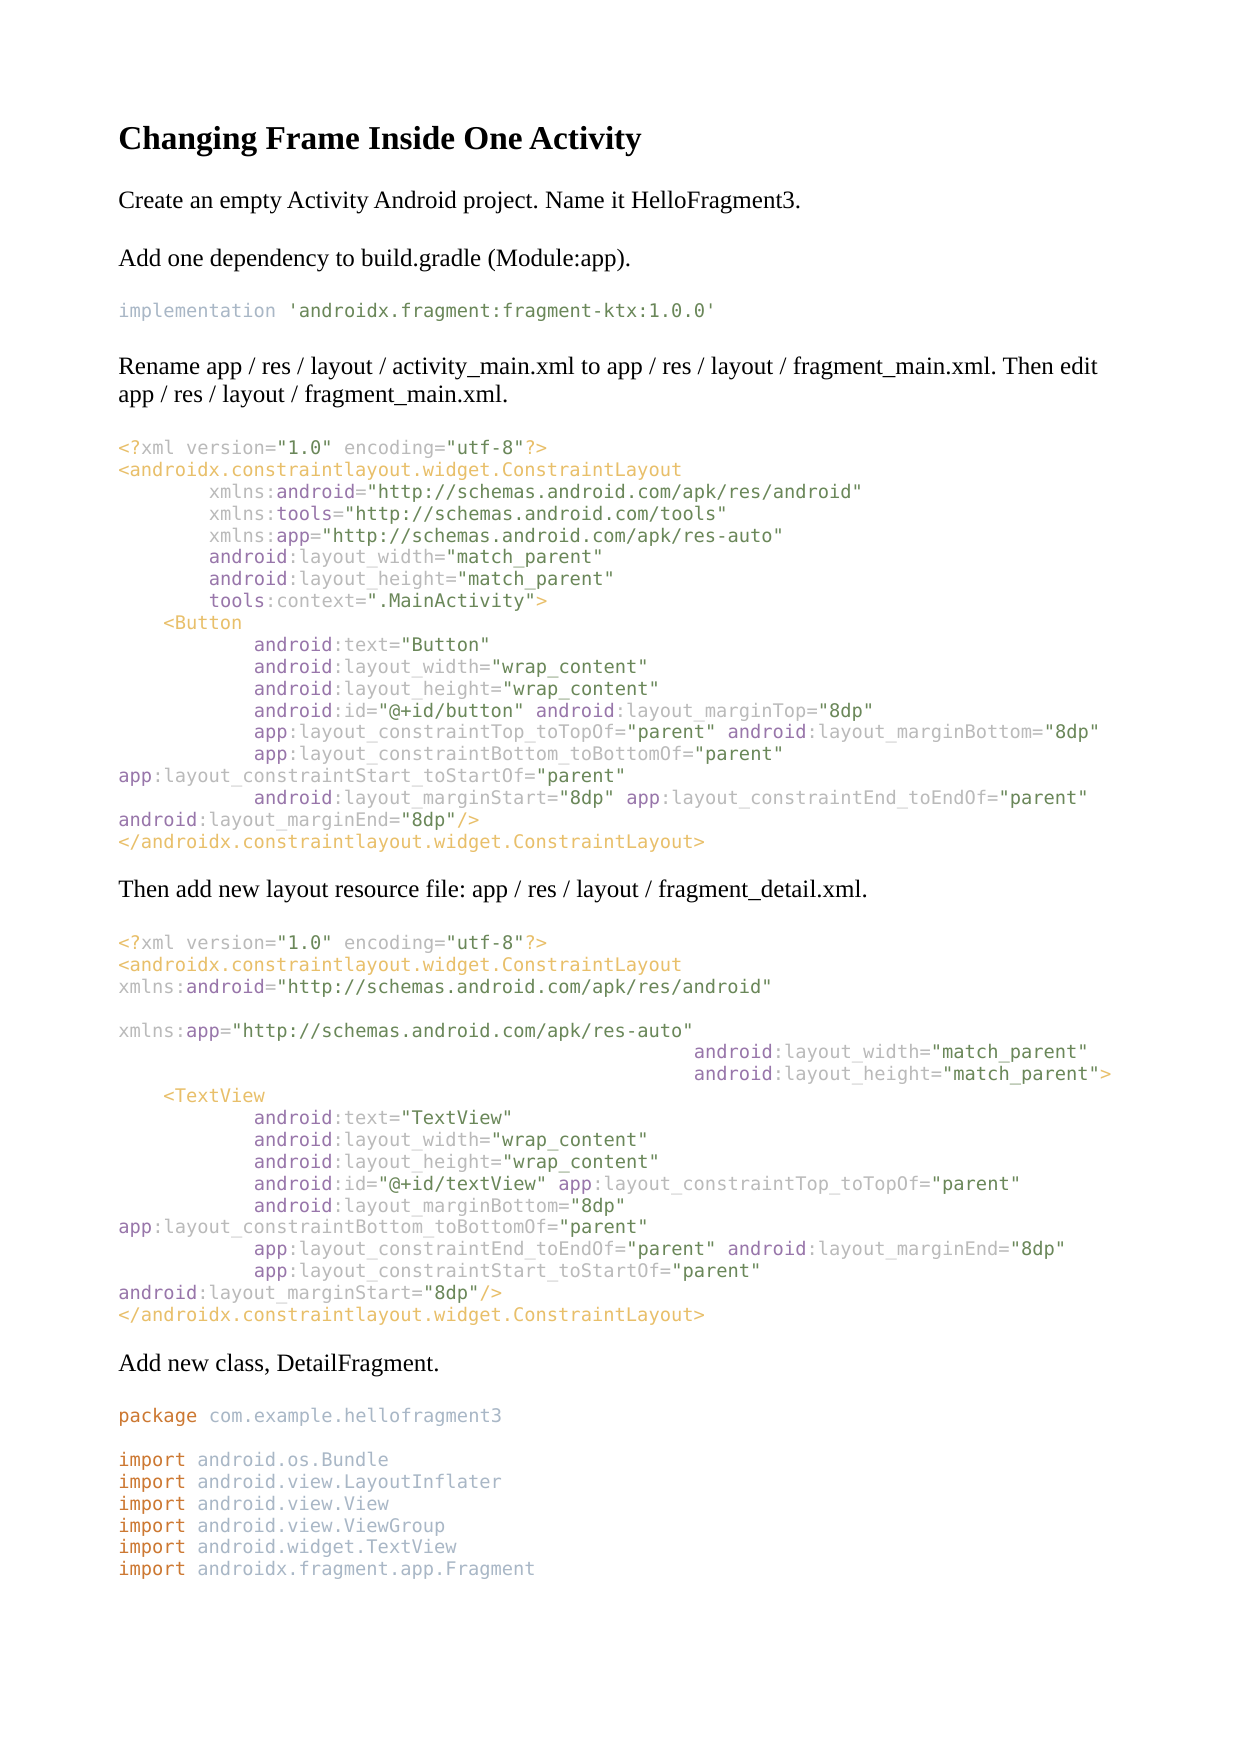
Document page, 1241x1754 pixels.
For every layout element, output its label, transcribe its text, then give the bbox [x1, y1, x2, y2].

text Rename app / res / layout / activity_main.xml to app / res / layout / fragment_main.xml. Then edit app / res / layout / fragment_main.xml. [118, 351, 1122, 408]
text <?xml version="1.0" encoding="utf-8"?> <androidx.constraintlayout.widget.ConstraintLayout xmlns:android="http://schemas.android.com/apk/res/android" xmlns:tools="http://schemas.android.com/tools" xmlns:app="http://schemas.android.com/apk/res-auto" android:layout_width="match_parent" android:layout_height="match_parent" tools:context=".MainActivity"> <Button android:text="Button" android:layout_width="wrap_content" android:layout_height="wrap_content" android:id="@+id/button" android:layout_marginTop="8dp" app:layout_constraintTop_toTopOf="parent" android:layout_marginBottom="8dp" app:layout_constraintBottom_toBottomOf="parent" app:layout_constraintStart_toStartOf="parent" android:layout_marginStart="8dp" app:layout_constraintEnd_toEndOf="parent" android:layout_marginEnd="8dp"/> </androidx.constraintlayout.widget.ConstraintLayout> [118, 437, 1122, 853]
text Changing Frame Inside One Activity [118, 118, 1122, 156]
text <?xml version="1.0" encoding="utf-8"?> <androidx.constraintlayout.widget.ConstraintLayout xmlns:android="http://schemas.android.com/apk/res/android" xmlns:app="http://schemas.android.com/apk/res-auto" android:layout_width="match_parent" android:layout_height="match_parent"> <TextView android:text="TextView" android:layout_width="wrap_content" android:layout_height="wrap_content" android:id="@+id/textView" app:layout_constraintTop_toTopOf="parent" android:layout_marginBottom="8dp" app:layout_constraintBottom_toBottomOf="parent" app:layout_constraintEnd_toEndOf="parent" android:layout_marginEnd="8dp" app:layout_constraintStart_toStartOf="parent" android:layout_marginStart="8dp"/> </androidx.constraintlayout.widget.ConstraintLayout> [118, 932, 1122, 1326]
text Add one dependency to build.gradle (Module:app). [118, 243, 1122, 271]
text implementation 'androidx.fragment:fragment-ktx:1.0.0' [118, 300, 1122, 322]
text Add new class, DetailFragment. [118, 1348, 1122, 1376]
text Create an empty Activity Android project. Name it HelloFragment3. [118, 185, 1122, 214]
text Then add new layout resource file: app / res / layout / fragment_detail.xml. [118, 874, 1122, 903]
text package com.example.hellofragment3 import android.os.Bundle import android.view.LayoutInflater import android.view.View import android.view.ViewGroup import android.widget.TextView import androidx.fragment.app.Fragment [118, 1405, 1122, 1624]
